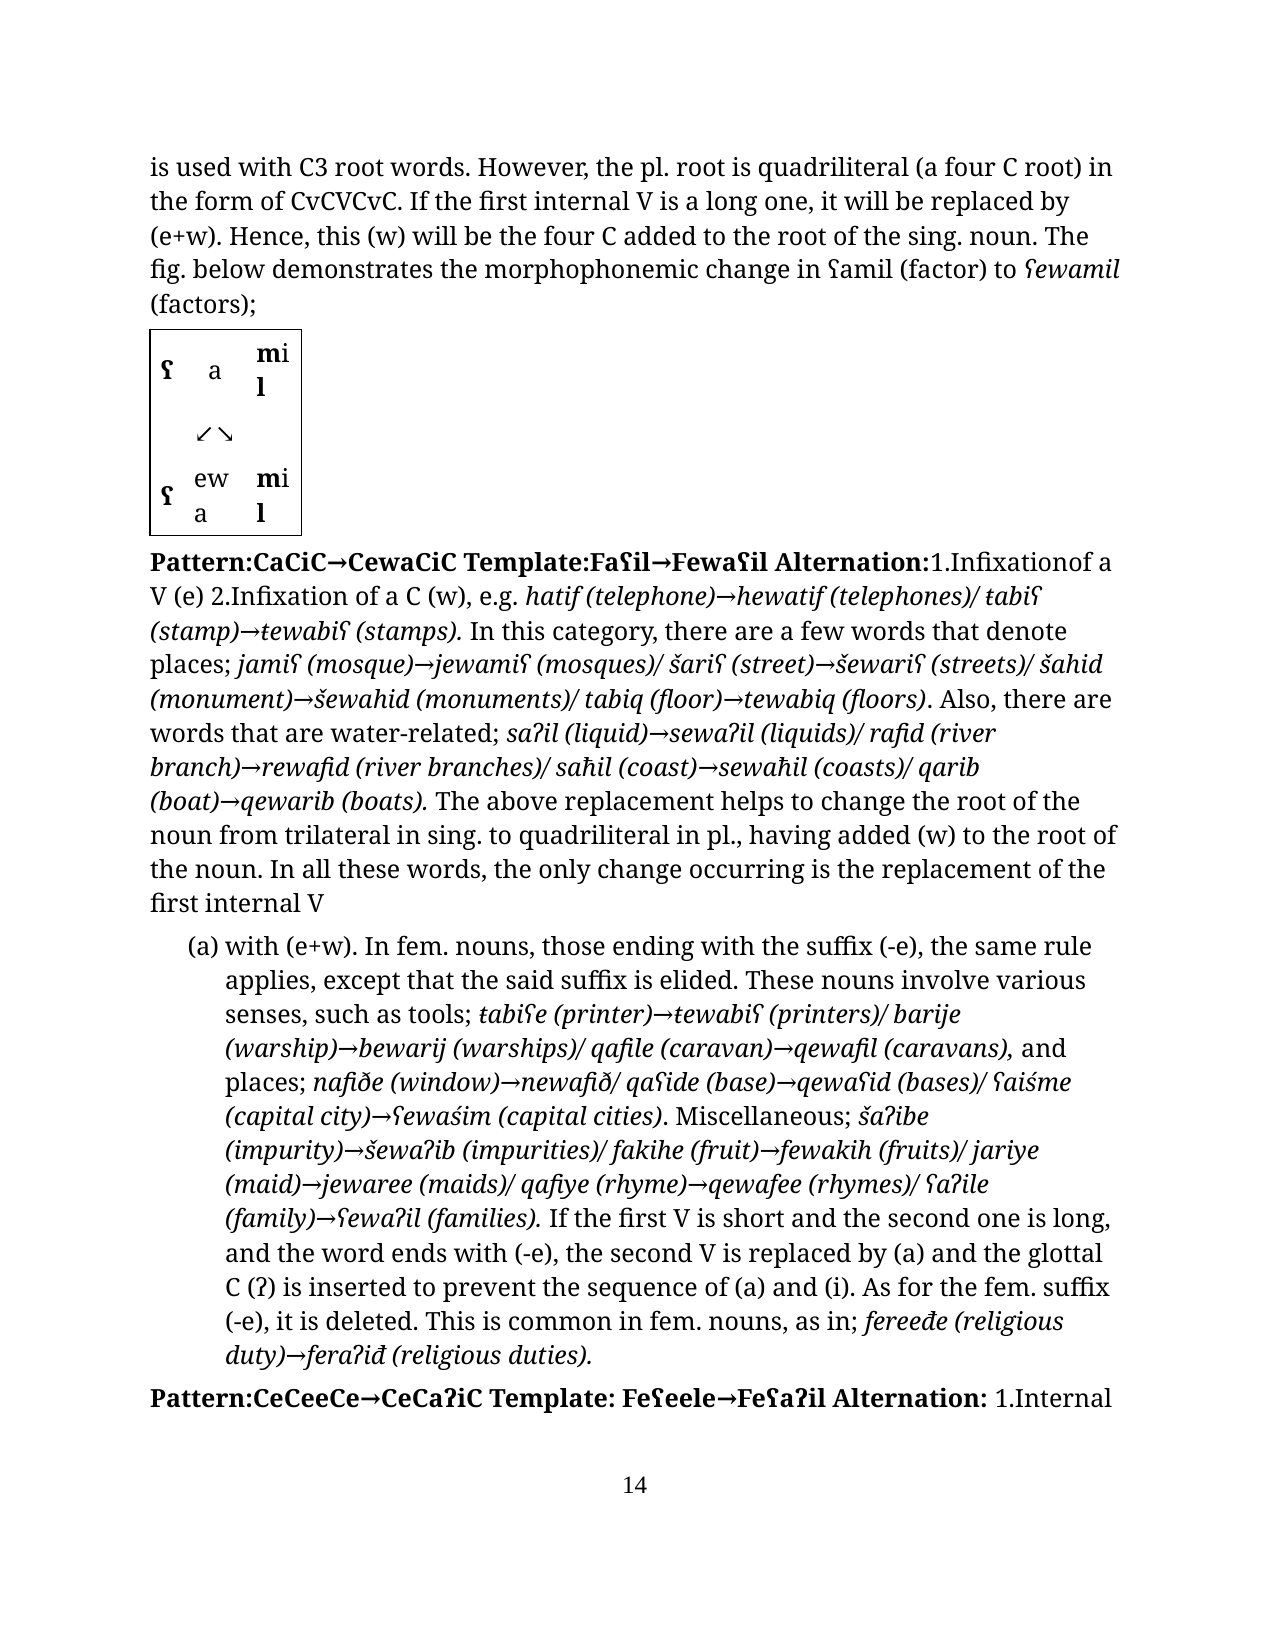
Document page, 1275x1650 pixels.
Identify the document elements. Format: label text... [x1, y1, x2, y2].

table_header ʕ [151, 330, 183, 410]
table_header mil [246, 330, 301, 410]
list with (e+w). In fem. nouns, those ending with the suffix (-e), the same rule applies, except that the said suffix is elided. These nouns involve various senses, such as tools; ŧabiʕe (printer)→ŧewabiʕ (printers)/ barije (warship)→bewarij (warships)/ qafile (caravan)→qewafil (caravans), and places; nafiðe (window)→newafið/ qaʕide (base)→qewaʕid (bases)/ ʕaiśme (capital city)→ʕewaśim (capital cities). Miscellaneous; šaʔibe (impurity)→šewaʔib (impurities)/ fakihe (fruit)→fewakih (fruits)/ jariye (maid)→jewaree (maids)/ qafiye (rhyme)→qewafee (rhymes)/ ʕaʔile (family)→ʕewaʔil (families). If the first V is short and the second one is long, and the word ends with (-e), the second V is replaced by (a) and the glottal C (ʔ) is inserted to prevent the sequence of (a) and (i). As for the fem. suffix (-e), it is deleted. This is common in fem. nouns, as in; fereeđe (religious duty)→feraʔiđ (religious duties). [187, 929, 1125, 1371]
table_cell ↙↘ [184, 410, 246, 455]
text Pattern:CeCeeCe→CeCaʔiC Template: Feʕeele→Feʕaʔil Alternation: 1.Internal [150, 1380, 1125, 1414]
table_cell [151, 410, 183, 455]
text is used with C3 root words. However, the pl. root is quadriliteral (a four C root) in the form of CvCVCvC. If the first internal V is a long one, it will be replaced by (e+w). Hence, this (w) will be the four C added to the root of the sing. noun. The fig. below demonstrates the morphophonemic change in ʕamil (factor) to ʕewamil (factors); [150, 150, 1125, 320]
text Pattern:CaCiC→CewaCiC Template:Faʕil→Fewaʕil Alternation:1.Infixationof a V (e) 2.Infixation of a C (w), e.g. hatif (telephone)→hewatif (telephones)/ ŧabiʕ (stamp)→ŧewabiʕ (stamps). In this category, there are a few words that denote places; jamiʕ (mosque)→jewamiʕ (mosques)/ šariʕ (street)→šewariʕ (streets)/ šahid (monument)→šewahid (monuments)/ tabiq (floor)→tewabiq (floors). Also, there are words that are water-related; saʔil (liquid)→sewaʔil (liquids)/ rafid (river branch)→rewafid (river branches)/ saħil (coast)→sewaħil (coasts)/ qarib (boat)→qewarib (boats). The above replacement helps to change the root of the noun from trilateral in sing. to quadriliteral in pl., having added (w) to the root of the noun. In all these words, the only change occurring is the replacement of the first internal V [150, 545, 1125, 920]
table_cell ʕ [151, 455, 183, 535]
table_cell [246, 410, 301, 455]
table_header a [184, 330, 246, 410]
table_cell mil [246, 455, 301, 535]
table_cell ewa [184, 455, 246, 535]
